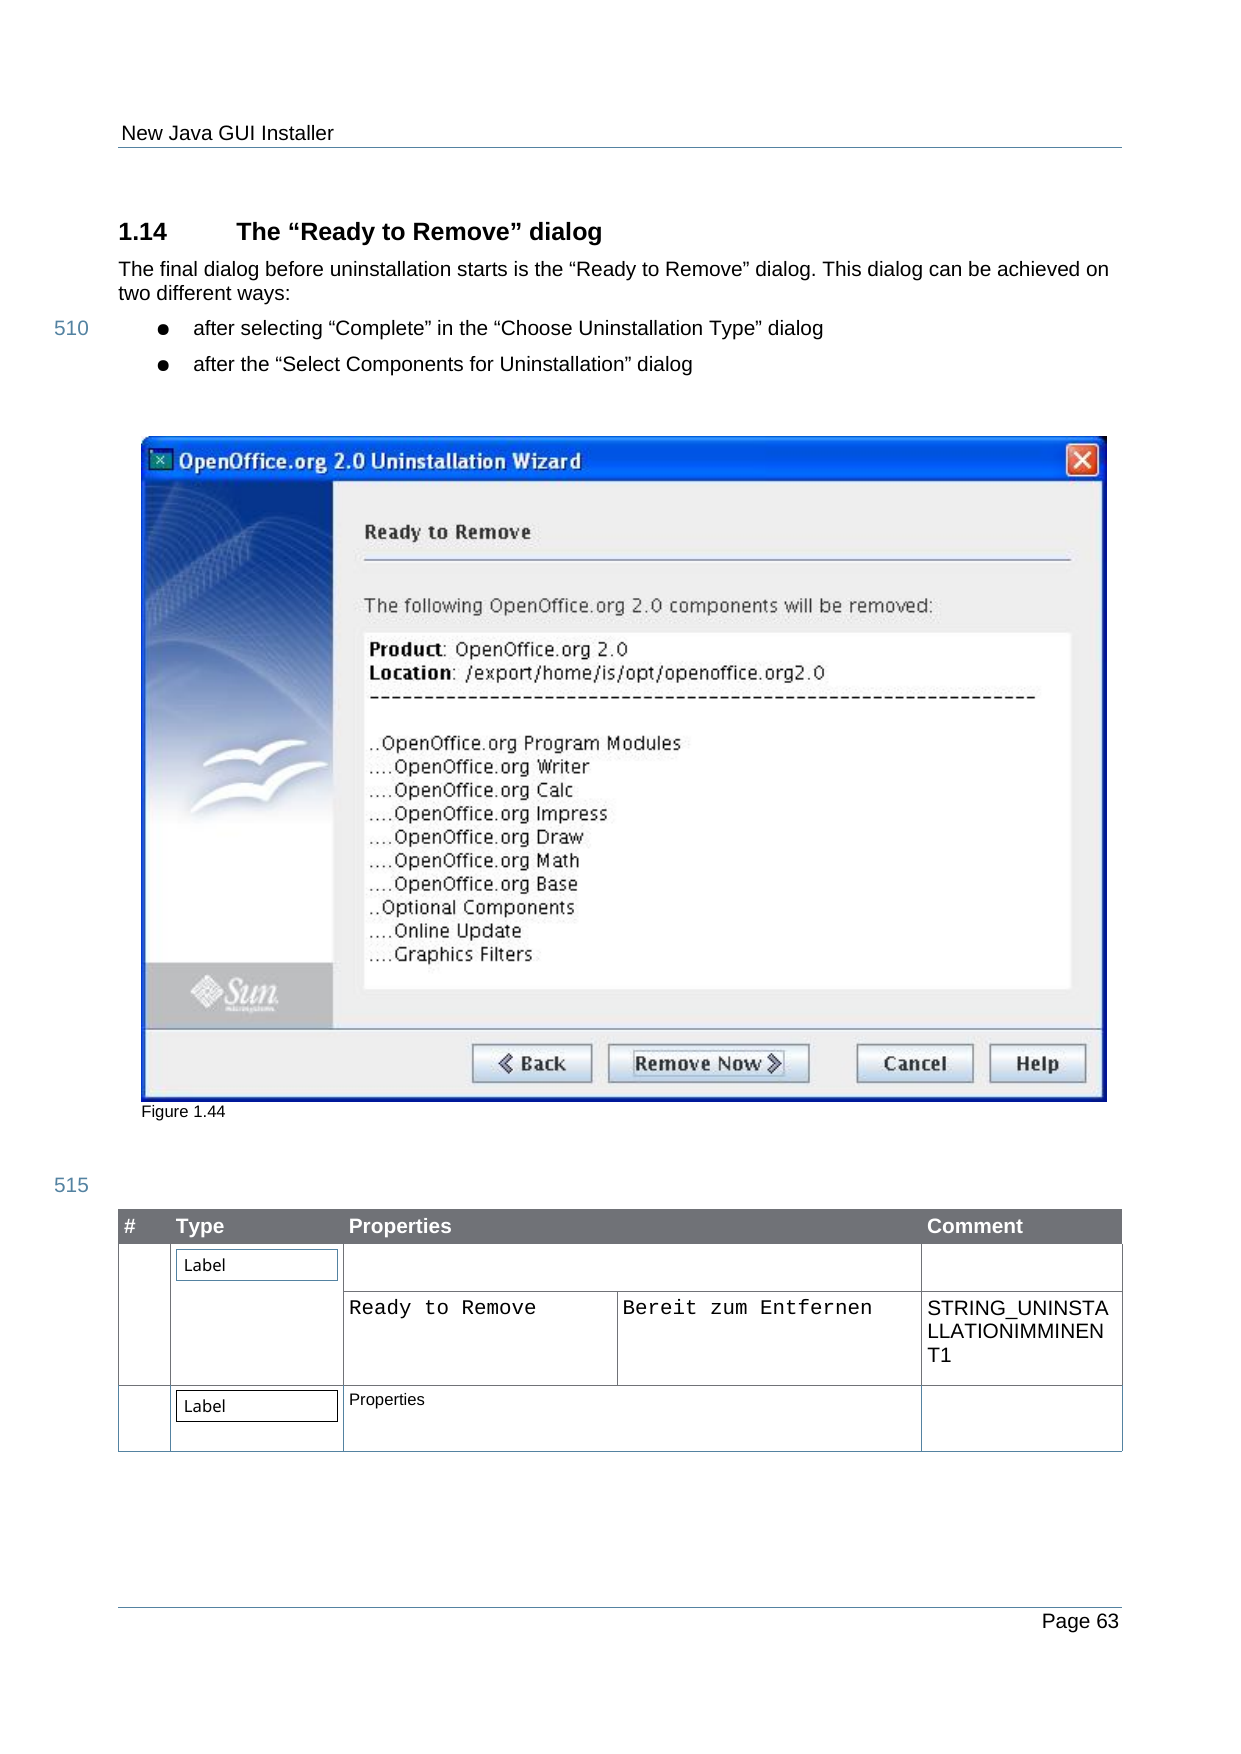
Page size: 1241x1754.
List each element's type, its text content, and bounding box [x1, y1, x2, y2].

text The final dialog before uninstallation starts is the “Ready to Remove” dialog. This dialog can be achieved on two different ways: [118, 258, 1122, 304]
table_header Type [170, 1209, 343, 1244]
table_cell [171, 1244, 343, 1385]
table_cell [171, 1386, 343, 1451]
text Figure 1.44 [141, 1102, 1107, 1121]
table_header [922, 1386, 1122, 1451]
list after selecting “Complete” in the “Choose Uninstallation Type” dialog [156, 317, 1122, 340]
subtitle The “Ready to Remove” dialog [118, 218, 1122, 246]
table_header [344, 1244, 921, 1291]
list after the “Select Components for Uninstallation” dialog [156, 352, 1122, 376]
table_cell <#> [119, 1244, 170, 1385]
table_cell STRING_UNINSTALLATIONIMMINENT1 [922, 1292, 1122, 1385]
table_header # [118, 1209, 170, 1244]
table_cell Ready to Remove [344, 1292, 617, 1385]
table_cell Bereit zum Entfernen [618, 1292, 921, 1385]
table_header [922, 1244, 1122, 1291]
table_header Properties [343, 1209, 921, 1244]
table_header Properties [344, 1386, 921, 1451]
picture [141, 436, 1107, 1102]
table_header Comment [921, 1209, 1122, 1244]
table_cell <#> [119, 1386, 170, 1451]
